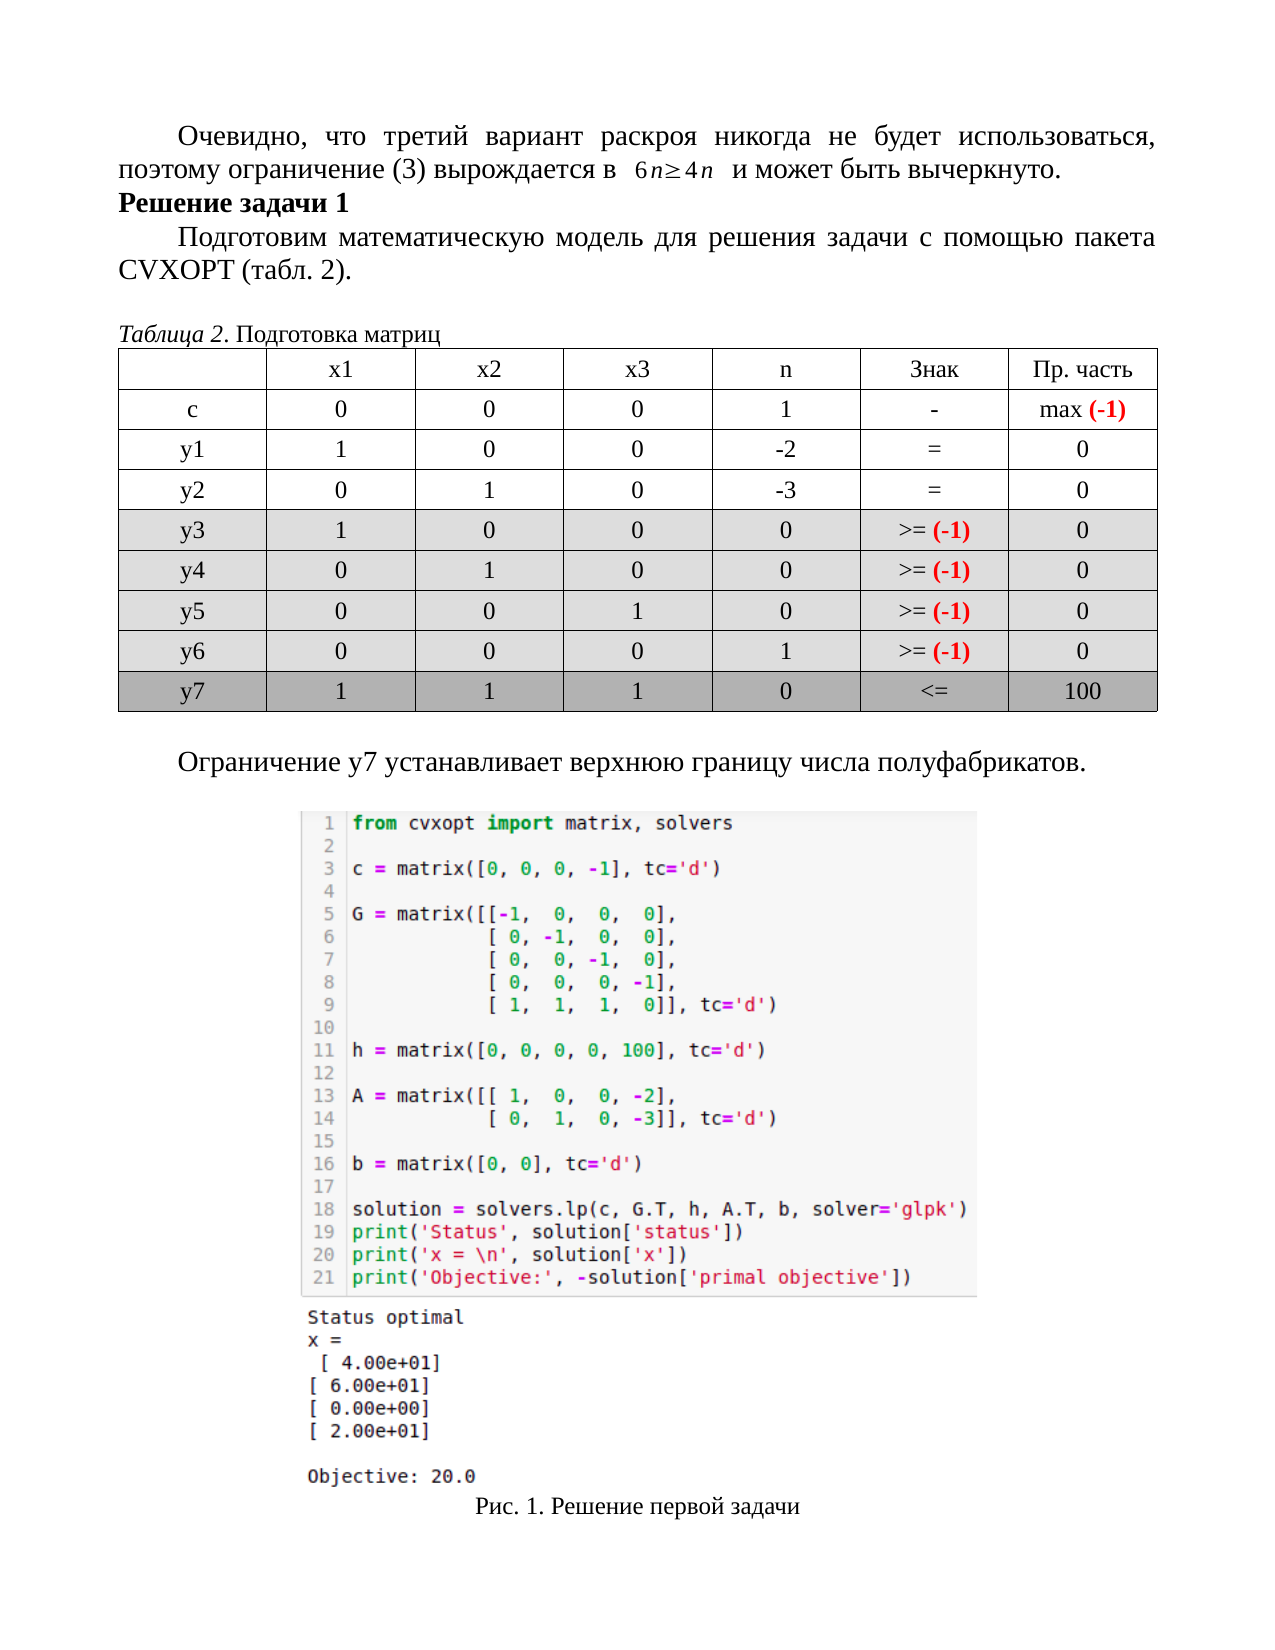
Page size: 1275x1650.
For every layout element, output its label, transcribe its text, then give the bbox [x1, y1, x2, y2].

table_cell >= (-1) [861, 551, 1008, 590]
table_cell 1 [267, 510, 415, 550]
table_header Знак [861, 349, 1008, 388]
table_cell 0 [267, 390, 415, 429]
table_cell 0 [1009, 551, 1157, 590]
table_cell 0 [713, 591, 860, 630]
table_cell 0 [564, 551, 712, 590]
table_cell y7 [119, 672, 266, 711]
table_cell 0 [713, 510, 860, 550]
table_cell 1 [267, 430, 415, 469]
table_cell >= (-1) [861, 510, 1008, 550]
table_cell y2 [119, 470, 266, 509]
table_cell 0 [267, 591, 415, 630]
table_cell = [861, 430, 1008, 469]
text Очевидно, что третий вариант раскроя никогда не будет использоваться, поэтому ограничение (3) вырождается ви может быть вычеркнуто. [118, 118, 1157, 185]
table_cell 0 [267, 631, 415, 671]
table_cell >= (-1) [861, 591, 1008, 630]
text Подготовим математическую модель для решения задачи с помощью пакета CVXOPT (табл. 2). [118, 219, 1157, 286]
table_cell y1 [119, 430, 266, 469]
table_cell 0 [416, 631, 563, 671]
table_cell 0 [564, 430, 712, 469]
table_cell 0 [1009, 430, 1157, 469]
text Таблица 2. Подготовка матриц [118, 319, 1157, 348]
table_cell 0 [1009, 470, 1157, 509]
table_cell 100 [1009, 672, 1157, 711]
table_header x1 [267, 349, 415, 388]
table_cell 0 [416, 591, 563, 630]
table_cell с [119, 390, 266, 429]
table_cell y5 [119, 591, 266, 630]
table_cell 0 [267, 470, 415, 509]
table_cell = [861, 470, 1008, 509]
table_cell 1 [416, 470, 563, 509]
table_cell 0 [564, 631, 712, 671]
table_cell y4 [119, 551, 266, 590]
text Рис. 1. Решение первой задачи [118, 812, 1157, 1519]
table_header [119, 349, 266, 388]
table_cell 1 [267, 672, 415, 711]
text Ограничение y7 устанавливает верхнюю границу числа полуфабрикатов. [118, 744, 1157, 778]
picture [297, 811, 978, 1491]
table_cell - [861, 390, 1008, 429]
table_cell 0 [564, 510, 712, 550]
table_cell y3 [119, 510, 266, 550]
table_cell 0 [267, 551, 415, 590]
table_header n [713, 349, 860, 388]
table_cell 0 [564, 470, 712, 509]
table_cell <= [861, 672, 1008, 711]
table_header x2 [416, 349, 563, 388]
table_cell 1 [416, 672, 563, 711]
table_cell 0 [416, 390, 563, 429]
table_cell 1 [713, 390, 860, 429]
table_cell max (-1) [1009, 390, 1157, 429]
table_cell 0 [713, 672, 860, 711]
table_cell -3 [713, 470, 860, 509]
table_cell 0 [1009, 510, 1157, 550]
table_cell 1 [564, 591, 712, 630]
table_cell -2 [713, 430, 860, 469]
table_cell y6 [119, 631, 266, 671]
text Решение задачи 1 [118, 185, 1157, 219]
table_cell 1 [416, 551, 563, 590]
table_cell 0 [1009, 591, 1157, 630]
table_cell 0 [416, 510, 563, 550]
table_cell >= (-1) [861, 631, 1008, 671]
table_cell 1 [564, 672, 712, 711]
table_header Пр. часть [1009, 349, 1157, 388]
table_cell 0 [713, 551, 860, 590]
table_cell 0 [564, 390, 712, 429]
table_cell 0 [416, 430, 563, 469]
table_cell 0 [1009, 631, 1157, 671]
table_header x3 [564, 349, 712, 388]
table_cell 1 [713, 631, 860, 671]
